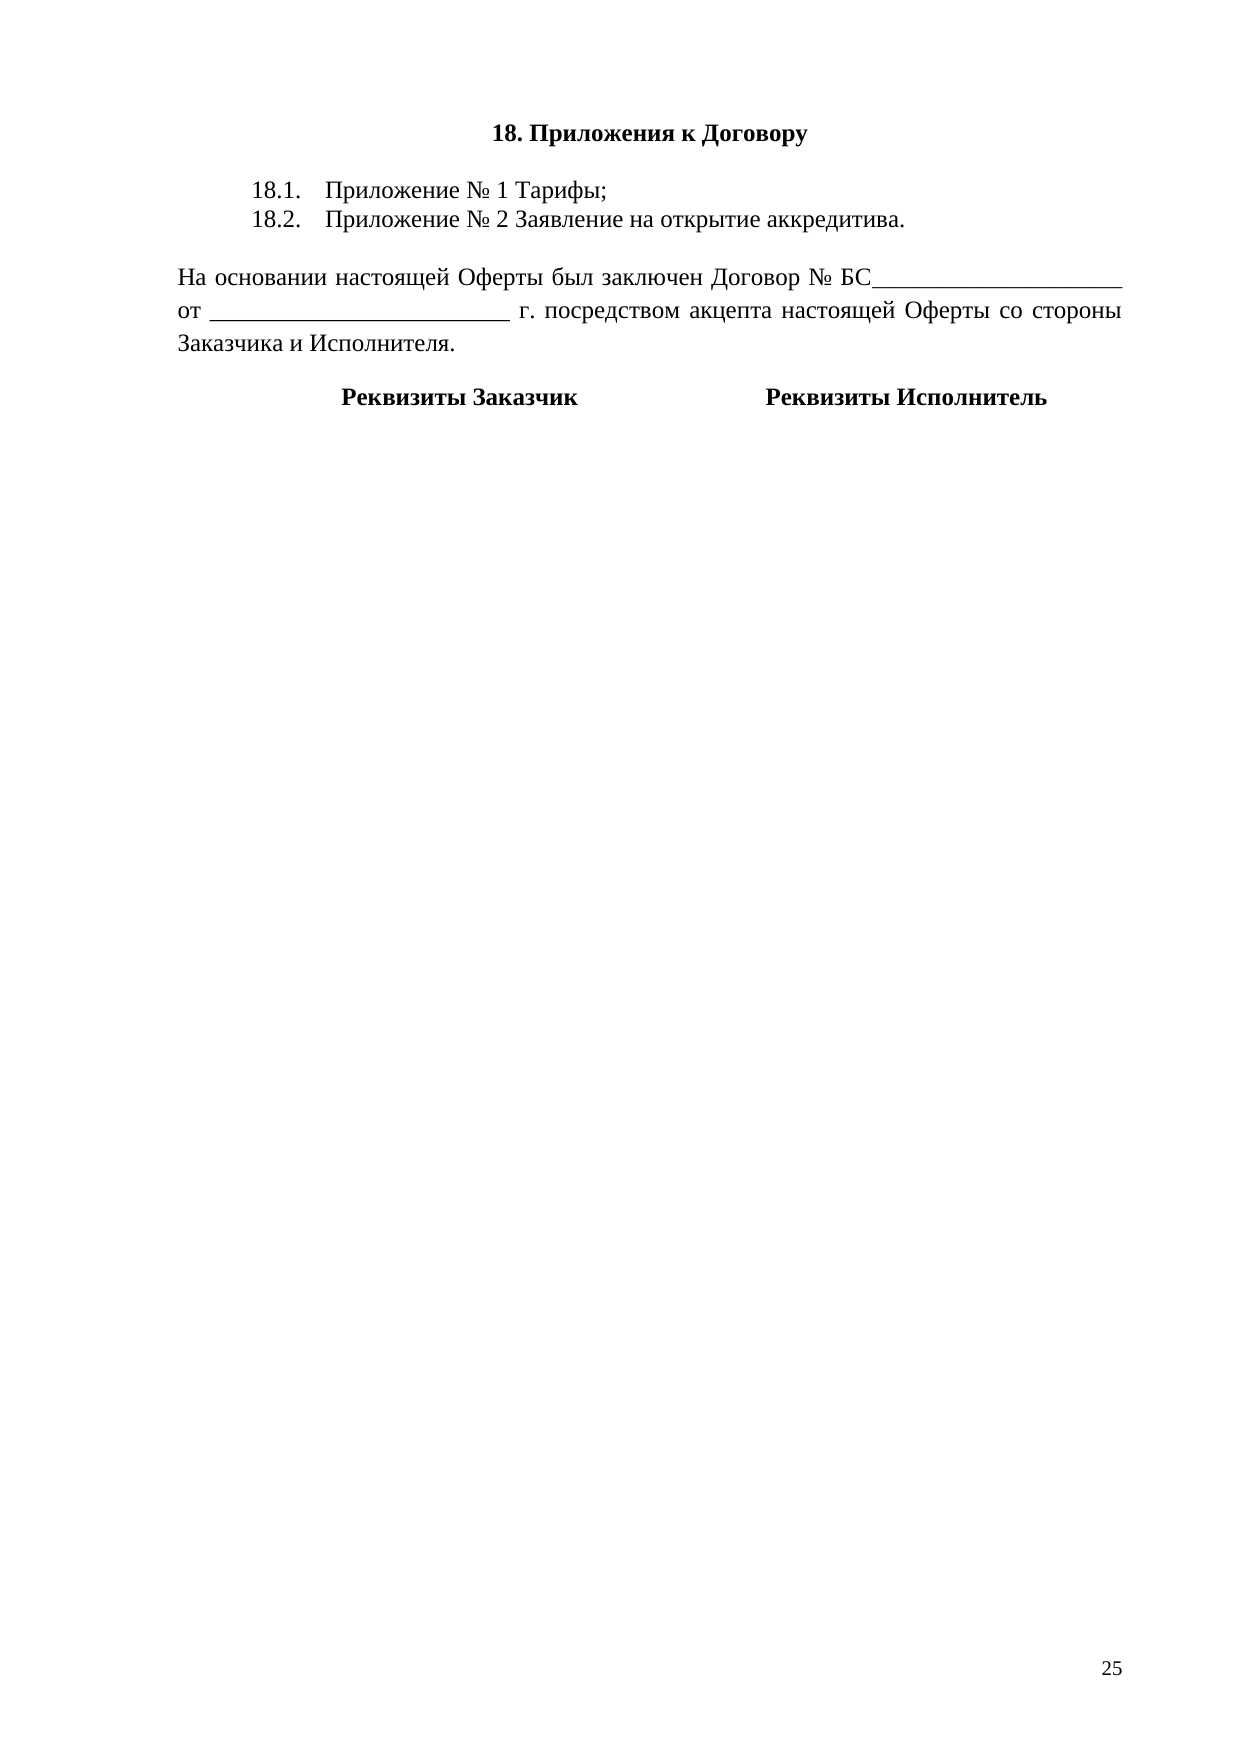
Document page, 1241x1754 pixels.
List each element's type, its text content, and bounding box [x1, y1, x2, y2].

list Приложение № 1 Тарифы; [177, 176, 1122, 204]
table_header Реквизиты Заказчик [236, 382, 683, 439]
table_header Реквизиты Исполнитель [683, 382, 1130, 439]
text На основании настоящей Оферты был заключен Договор № БС____________________ от ________________________ г. посредством акцепта настоящей Оферты со стороны Заказчика и Исполнителя. [177, 262, 1122, 357]
list Приложение № 2 Заявление на открытие аккредитива. [177, 204, 1122, 233]
list Приложения к Договору [177, 118, 1122, 147]
